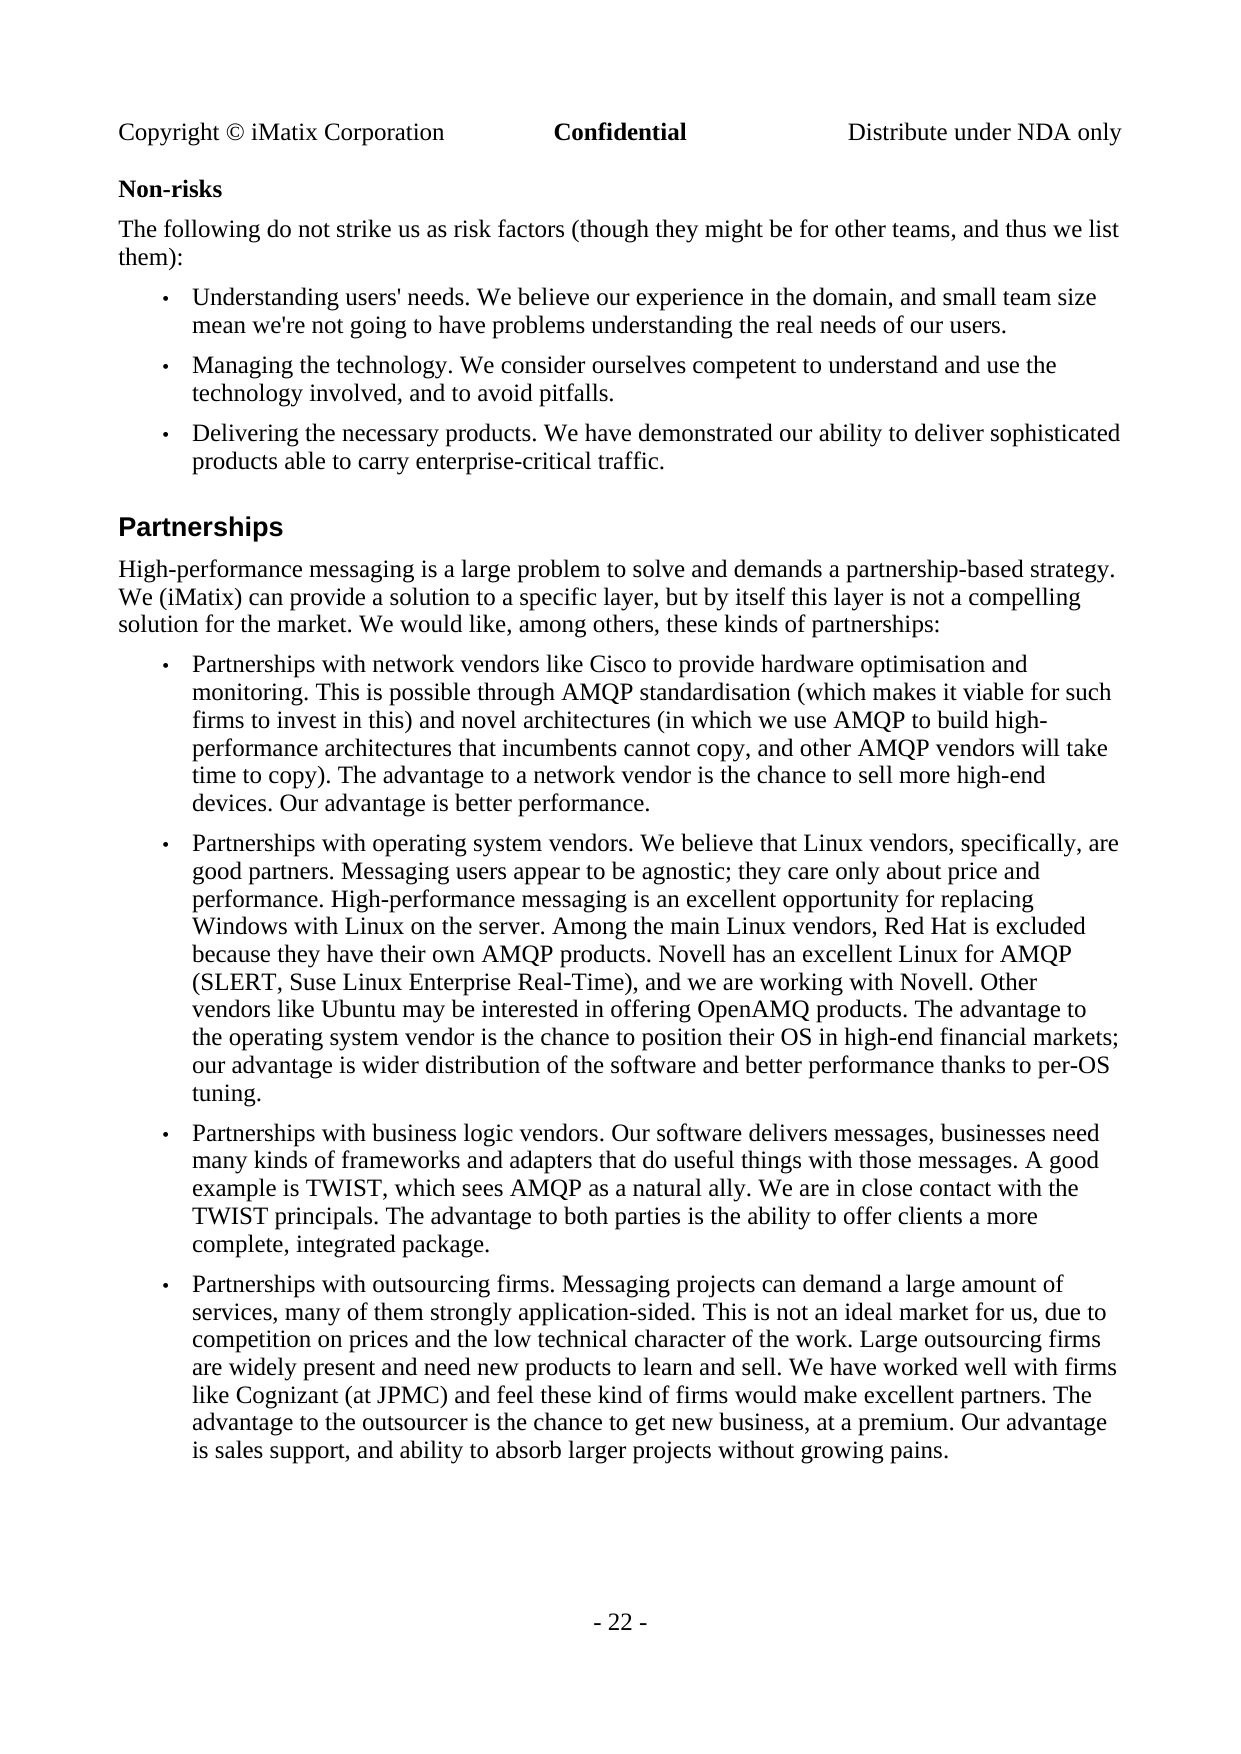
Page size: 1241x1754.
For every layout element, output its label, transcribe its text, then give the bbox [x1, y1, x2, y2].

list Partnerships with network vendors like Cisco to provide hardware optimisation and monitoring. This is possible through AMQP standardisation (which makes it viable for such firms to invest in this) and novel architectures (in which we use AMQP to build high-performance architectures that incumbents cannot copy, and other AMQP vendors will take time to copy). The advantage to a network vendor is the chance to sell more high-end devices. Our advantage is better performance. [162, 651, 1122, 817]
list Partnerships with outsourcing firms. Messaging projects can demand a large amount of services, many of them strongly application-sided. This is not an ideal market for us, due to competition on prices and the low technical character of the work. Large outsourcing firms are widely present and need new products to learn and sell. We have worked well with firms like Cognizant (at JPMC) and feel these kind of firms would make excellent partners. The advantage to the outsourcer is the chance to get new business, at a premium. Our advantage is sales support, and ability to absorb larger projects without growing pains. [162, 1270, 1122, 1464]
list Partnerships with operating system vendors. We believe that Linux vendors, specifically, are good partners. Messaging users appear to be agnostic; they care only about price and performance. High-performance messaging is an excellent opportunity for replacing Windows with Linux on the server. Among the main Linux vendors, Red Hat is excluded because they have their own AMQP products. Novell has an excellent Linux for AMQP (SLERT, Suse Linux Enterprise Real-Time), and we are working with Novell. Other vendors like Ubuntu may be interested in offering OpenAMQ products. The advantage to the operating system vendor is the chance to position their OS in high-end financial markets; our advantage is wider distribution of the software and better performance thanks to per-OS tuning. [162, 829, 1122, 1106]
subtitle Non-risks [118, 175, 1122, 203]
list Partnerships with business logic vendors. Our software delivers messages, businesses need many kinds of frameworks and adapters that do useful things with those messages. A good example is TWIST, which sees AMQP as a natural ally. We are in close contact with the TWIST principals. The advantage to both parties is the ability to offer clients a more complete, integrated package. [162, 1119, 1122, 1257]
subtitle Partnerships [118, 512, 1122, 542]
list Managing the technology. We consider ourselves competent to understand and use the technology involved, and to avoid pitfalls. [162, 351, 1122, 407]
list Understanding users' needs. We believe our experience in the domain, and small team size mean we're not going to have problems understanding the real needs of our users. [162, 283, 1122, 339]
text The following do not strike us as risk factors (though they might be for other teams, and thus we list them): [118, 216, 1122, 271]
text High-performance messaging is a large problem to solve and demands a partnership-based strategy. We (iMatix) can provide a solution to a specific layer, but by itself this layer is not a compelling solution for the market. We would like, among others, these kinds of partnerships: [118, 555, 1122, 638]
list Delivering the necessary products. We have demonstrated our ability to deliver sophisticated products able to carry enterprise-critical traffic. [162, 419, 1122, 475]
